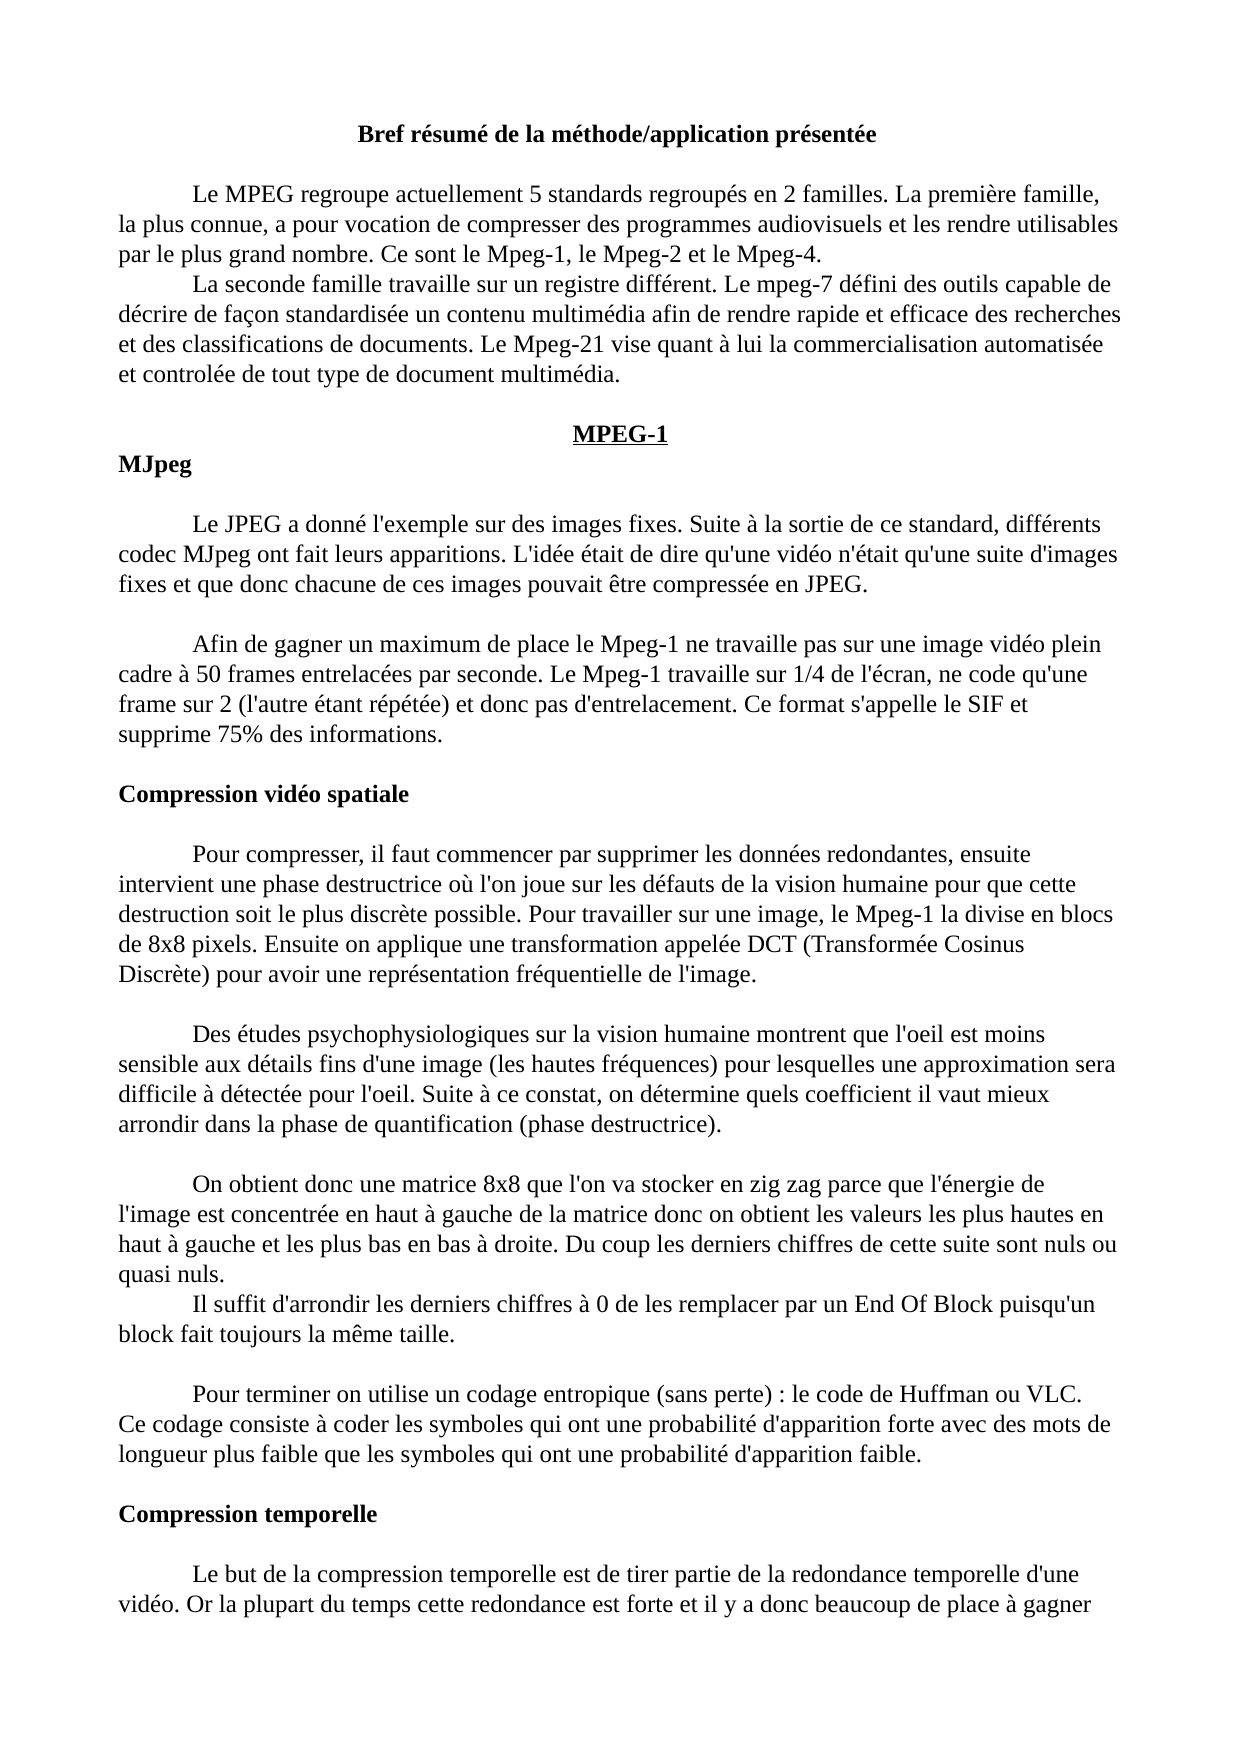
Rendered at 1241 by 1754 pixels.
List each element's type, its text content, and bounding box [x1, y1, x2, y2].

text Le but de la compression temporelle est de tirer partie de la redondance temporelle d'une vidéo. Or la plupart du temps cette redondance est forte et il y a donc beaucoup de place à gagner [118, 1528, 1122, 1618]
text On obtient donc une matrice 8x8 que l'on va stocker en zig zag parce que l'énergie de l'image est concentrée en haut à gauche de la matrice donc on obtient les valeurs les plus hautes en haut à gauche et les plus bas en bas à droite. Du coup les derniers chiffres de cette suite sont nuls ou quasi nuls. Il suffit d'arrondir les derniers chiffres à 0 de les remplacer par un End Of Block puisqu'un block fait toujours la même taille. [118, 1138, 1122, 1348]
text Afin de gagner un maximum de place le Mpeg-1 ne travaille pas sur une image vidéo plein cadre à 50 frames entrelacées par seconde. Le Mpeg-1 travaille sur 1/4 de l'écran, ne code qu'une frame sur 2 (l'autre étant répétée) et donc pas d'entrelacement. Ce format s'appelle le SIF et supprime 75% des informations. [118, 598, 1122, 748]
text Des études psychophysiologiques sur la vision humaine montrent que l'oeil est moins sensible aux détails fins d'une image (les hautes fréquences) pour lesquelles une approximation sera difficile à détectée pour l'oeil. Suite à ce constat, on détermine quels coefficient il vaut mieux arrondir dans la phase de quantification (phase destructrice). [118, 988, 1122, 1138]
text MPEG-1 [118, 418, 1122, 448]
text Pour compresser, il faut commencer par supprimer les données redondantes, ensuite intervient une phase destructrice où l'on joue sur les défauts de la vision humaine pour que cette destruction soit le plus discrète possible. Pour travailler sur une image, le Mpeg-1 la divise en blocs de 8x8 pixels. Ensuite on applique une transformation appelée DCT (Transformée Cosinus Discrète) pour avoir une représentation fréquentielle de l'image. [118, 808, 1122, 988]
text Le MPEG regroupe actuellement 5 standards regroupés en 2 familles. La première famille, la plus connue, a pour vocation de compresser des programmes audiovisuels et les rendre utilisables par le plus grand nombre. Ce sont le Mpeg-1, le Mpeg-2 et le Mpeg-4. La seconde famille travaille sur un registre différent. Le mpeg-7 défini des outils capable de décrire de façon standardisée un contenu multimédia afin de rendre rapide et efficace des recherches et des classifications de documents. Le Mpeg-21 vise quant à lui la commercialisation automatisée et controlée de tout type de document multimédia. [118, 178, 1122, 388]
text Pour terminer on utilise un codage entropique (sans perte) : le code de Huffman ou VLC. Ce codage consiste à coder les symboles qui ont une probabilité d'apparition forte avec des mots de longueur plus faible que les symboles qui ont une probabilité d'apparition faible. [118, 1348, 1122, 1468]
text Compression vidéo spatiale [118, 778, 1122, 808]
text Le JPEG a donné l'exemple sur des images fixes. Suite à la sortie de ce standard, différents codec MJpeg ont fait leurs apparitions. L'idée était de dire qu'une vidéo n'était qu'une suite d'images fixes et que donc chacune de ces images pouvait être compressée en JPEG. [118, 508, 1122, 598]
text Compression temporelle [118, 1498, 1122, 1528]
text MJpeg [118, 448, 1122, 508]
text Bref résumé de la méthode/application présentée [118, 118, 1122, 148]
